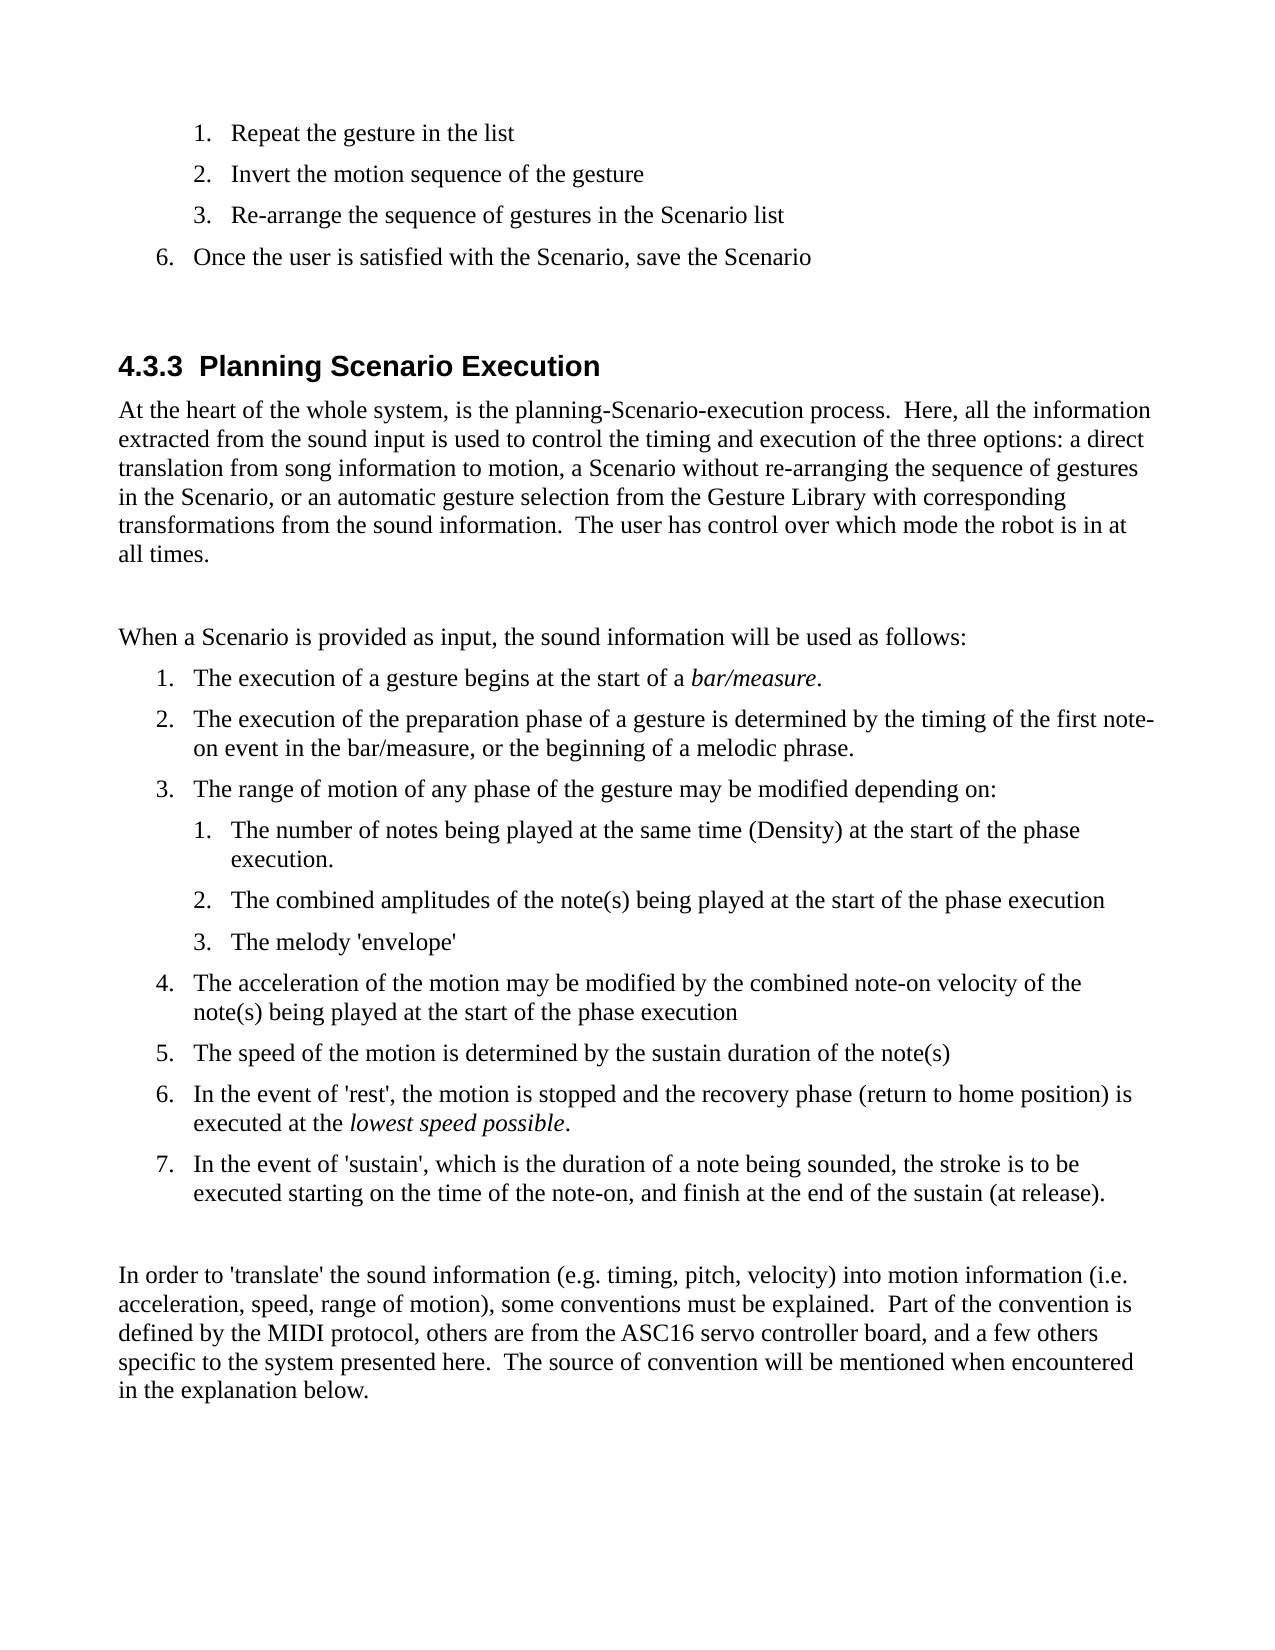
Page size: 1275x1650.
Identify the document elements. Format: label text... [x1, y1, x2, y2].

list The acceleration of the motion may be modified by the combined note-on velocity of the note(s) being played at the start of the phase execution [156, 968, 1157, 1025]
list The execution of the preparation phase of a gesture is determined by the timing of the first note- on event in the bar/measure, or the beginning of a melodic phrase. [156, 704, 1157, 762]
list The number of notes being played at the same time (Density) at the start of the phase execution. [193, 815, 1157, 873]
list The combined amplitudes of the note(s) being played at the start of the phase execution [193, 885, 1157, 914]
list In the event of 'rest', the motion is stopped and the recovery phase (return to home position) is executed at the lowest speed possible. [156, 1079, 1157, 1137]
list The speed of the motion is determined by the sustain duration of the note(s) [156, 1038, 1157, 1067]
list Repeat the gesture in the list [193, 118, 1157, 147]
list The range of motion of any phase of the gesture may be modified depending on: [156, 774, 1157, 803]
list In the event of 'sustain', which is the duration of a note being sounded, the stroke is to be executed starting on the time of the note-on, and finish at the end of the sustain (at release). [156, 1149, 1157, 1207]
list Once the user is satisfied with the Scenario, save the Scenario [156, 242, 1157, 271]
list The melody 'envelope' [193, 927, 1157, 955]
list The execution of a gesture begins at the start of a bar/measure. [156, 663, 1157, 692]
text At the heart of the whole system, is the planning-Scenario-execution process. Here, all the information extracted from the sound input is used to control the timing and execution of the three options: a direct translation from song information to motion, a Scenario without re-arranging the sequence of gestures in the Scenario, or an automatic gesture selection from the Gesture Library with corresponding transformations from the sound information. The user has control over which mode the robot is in at all times. [118, 395, 1157, 568]
list Re-arrange the sequence of gestures in the Scenario list [193, 201, 1157, 229]
subtitle 4.3.3 Planning Scenario Execution [118, 349, 1157, 383]
text When a Scenario is provided as input, the sound information will be used as follows: [118, 622, 1157, 650]
text In order to 'translate' the sound information (e.g. timing, pitch, velocity) into motion information (i.e. acceleration, speed, range of motion), some conventions must be explained. Part of the convention is defined by the MIDI protocol, others are from the ASC16 servo controller board, and a few others specific to the system presented here. The source of convention will be mentioned when encountered in the explanation below. [118, 1260, 1157, 1404]
list Invert the motion sequence of the gesture [193, 159, 1157, 188]
